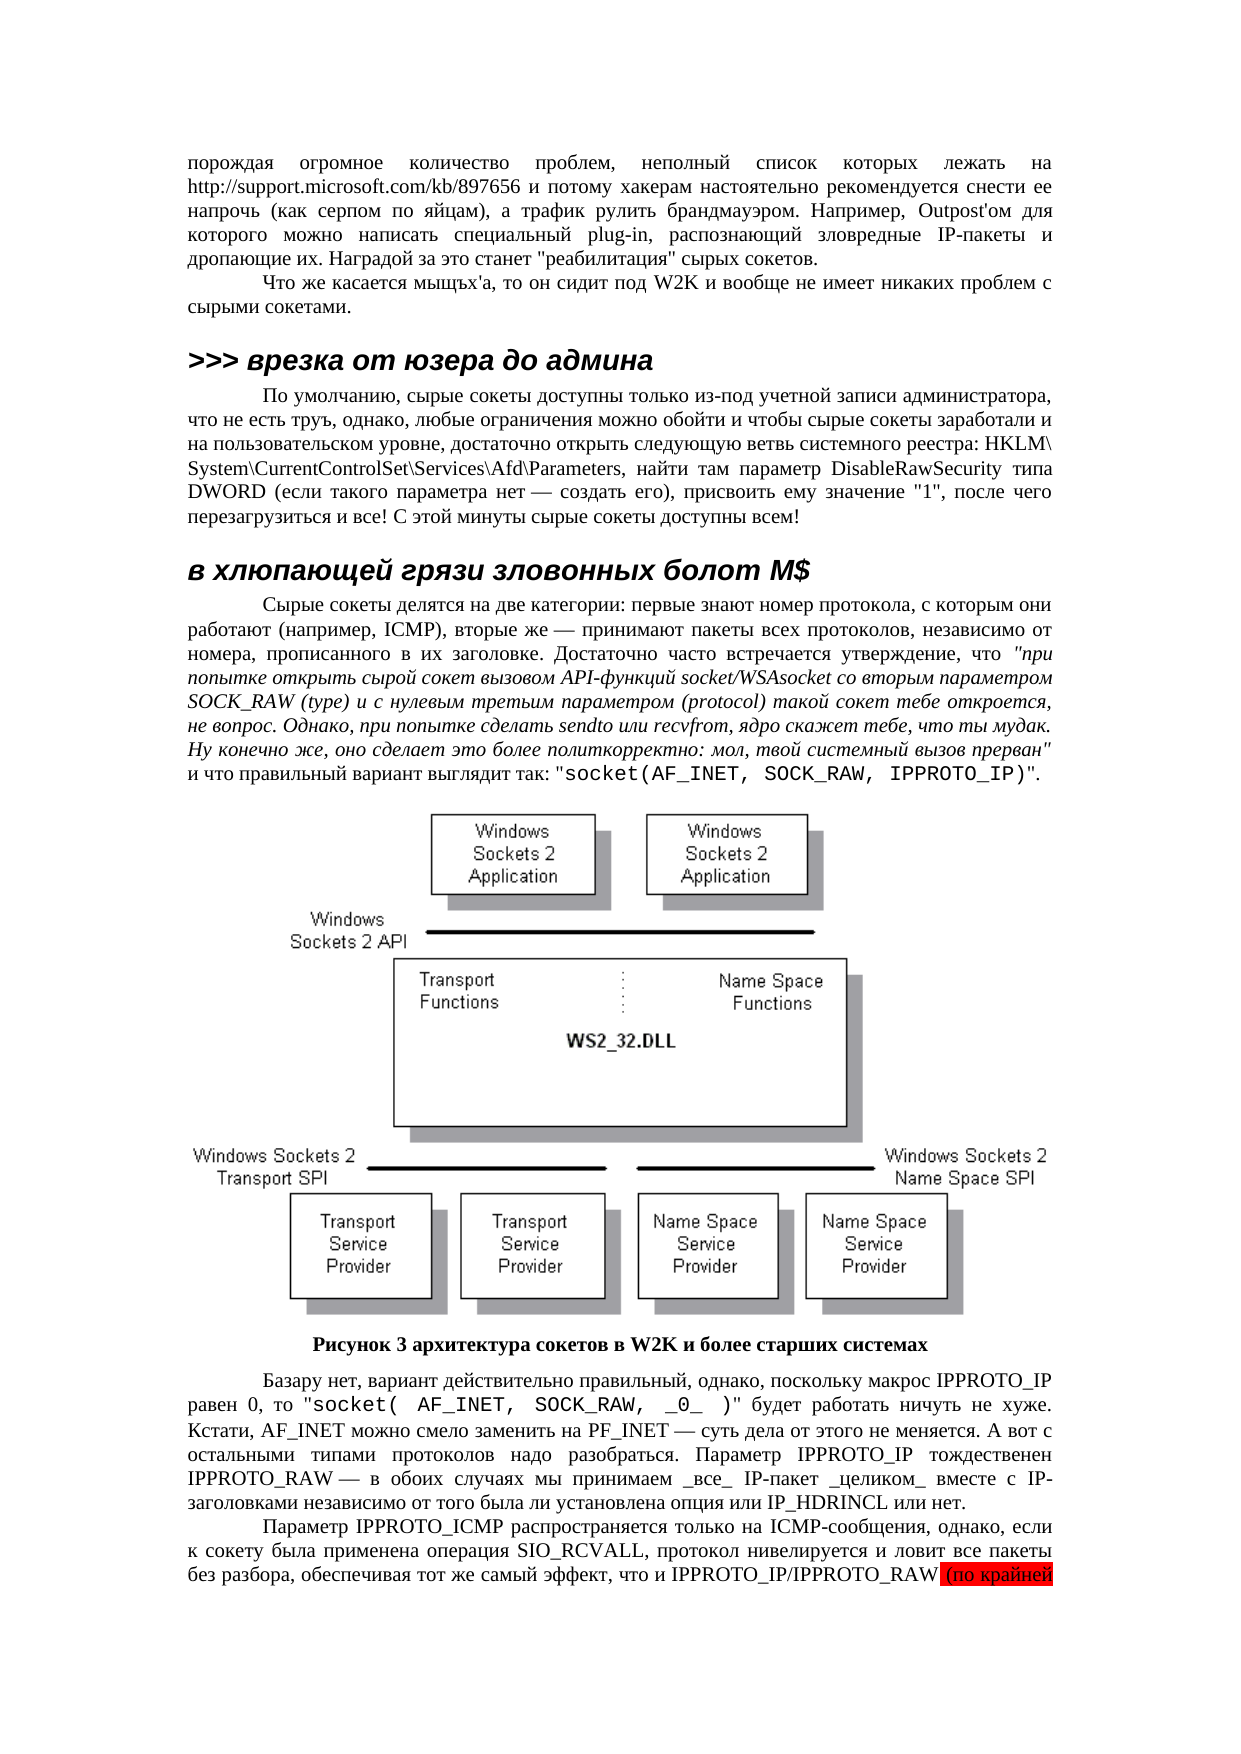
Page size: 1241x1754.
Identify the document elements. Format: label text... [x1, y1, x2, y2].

text Сырые сокеты делятся на две категории: первые знают номер протокола, с которым они работают (например, ICMP), вторые же — принимают пакеты всех протоколов, независимо от номера, прописанного в их заголовке. Достаточно часто встречается утверждение, что "при попытке открыть сырой сокет вызовом API-функций socket/WSAsocket со вторым параметром SOCK_RAW (type) и с нулевым третьим параметром (protocol) такой сокет тебе откроется, не вопрос. Однако, при попытке сделать sendto или recvfrom, ядро скажет тебе, что ты мудак. Ну конечно же, оно сделает это более политкорректно: мол, твой системный вызов прерван" и что правильный вариант выглядит так: "socket(AF_INET, SOCK_RAW, IPPROTO_IP)". [187, 592, 1053, 787]
text Что же касается мыщъх'а, то он сидит под W2K и вообще не имеет никаких проблем с сырыми сокетами. [187, 270, 1053, 318]
text Параметр IPPROTO_ICMP распространяется только на ICMP-сообщения, однако, если к сокету была применена операция SIO_RCVALL, протокол нивелируется и ловит все пакеты без разбора, обеспечивая тот же самый эффект, что и IPPROTO_IP/IPPROTO_RAW (по крайней [187, 1514, 1053, 1586]
picture [188, 810, 1053, 1319]
text порождая огромное количество проблем, неполный список которых лежать на http://support.microsoft.com/kb/897656 и потому хакерам настоятельно рекомендуется снести ее напрочь (как серпом по яйцам), а трафик рулить брандмауэром. Например, Outpost'ом для которого можно написать специальный plug-in, распознающий зловредные IP-пакеты и дропающие их. Наградой за это станет "реабилитация" сырых сокетов. [187, 150, 1053, 270]
subtitle >>> врезка от юзера до админа [187, 343, 1053, 377]
text По умолчанию, сырые сокеты доступны только из-под учетной записи администратора, что не есть труъ, однако, любые ограничения можно обойти и чтобы сырые сокеты заработали и на пользовательском уровне, достаточно открыть следующую ветвь системного реестра: HKLM\System\CurrentControlSet\Services\Afd\Parameters, найти там параметр DisableRawSecurity типа DWORD (если такого параметра нет — создать его), присвоить ему значение "1", после чего перезагрузиться и все! С этой минуты сырые сокеты доступны всем! [187, 383, 1053, 528]
subtitle в хлюпающей грязи зловонных болот M$ [187, 553, 1053, 586]
text Рисунок 3 архитектура сокетов в W2K и более старших системах [187, 1331, 1053, 1356]
text Базару нет, вариант действительно правильный, однако, поскольку макрос IPPROTO_IP равен 0, то "socket( AF_INET, SOCK_RAW, _0_ )" будет работать ничуть не хуже. Кстати, AF_INET можно смело заменить на PF_INET — суть дела от этого не меняется. А вот с остальными типами протоколов надо разобраться. Параметр IPPROTO_IP тождественен IPPROTO_RAW — в обоих случаях мы принимаем _все_ IP-пакет _целиком_ вместе с IP-заголовками независимо от того была ли установлена опция или IP_HDRINCL или нет. [187, 1368, 1053, 1514]
